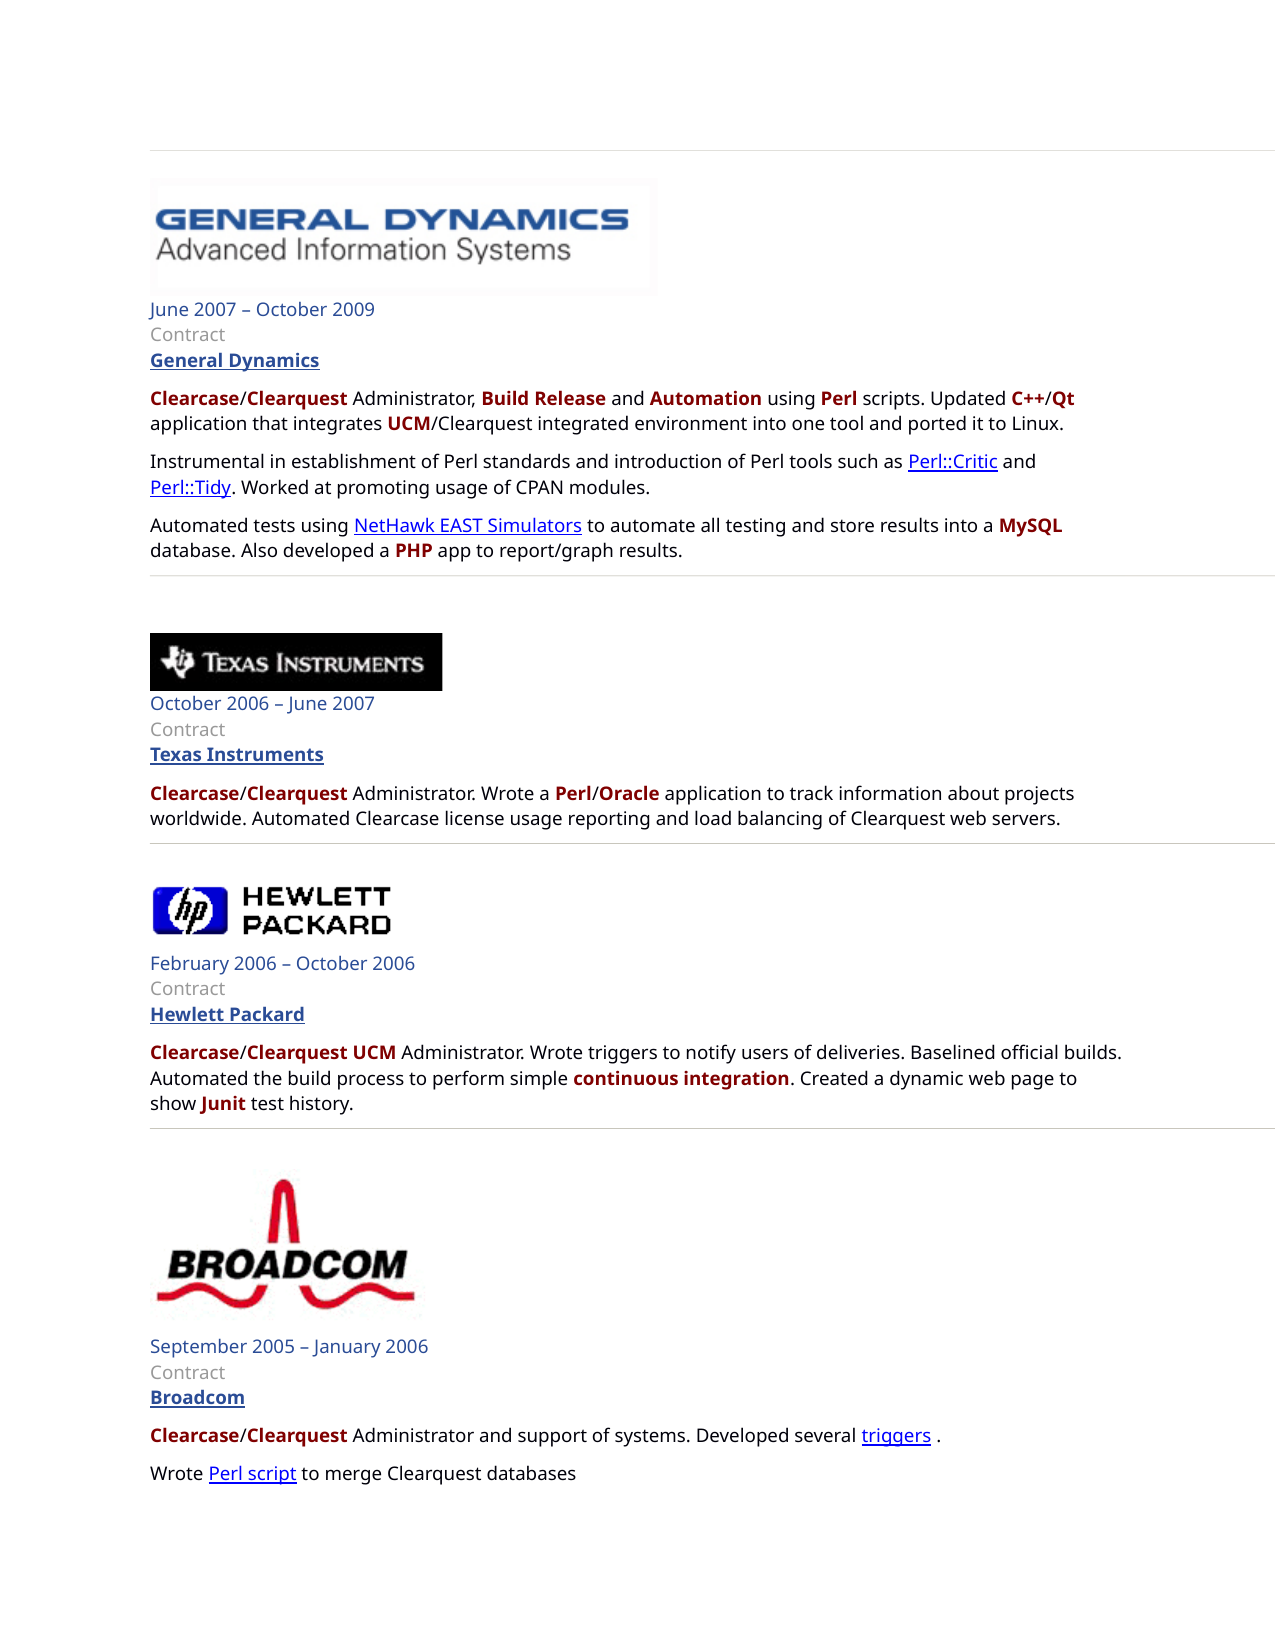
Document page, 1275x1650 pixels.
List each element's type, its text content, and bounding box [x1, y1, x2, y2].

text Wrote Perl script to merge Clearquest databases [150, 1461, 1125, 1486]
picture [150, 884, 394, 938]
text Clearcase/Clearquest Administrator and support of systems. Developed several triggers . [150, 1423, 1125, 1448]
picture [150, 178, 658, 296]
text September 2005 – January 2006 Contract Broadcom [150, 1334, 1125, 1410]
text June 2007 – October 2009 Contract General Dynamics [150, 296, 1125, 372]
text Clearcase/Clearquest Administrator, Build Release and Automation using Perl scripts. Updated C++/Qt application that integrates UCM/Clearquest integrated environment into one tool and ported it to Linux. [150, 385, 1125, 436]
text October 2006 – June 2007 Contract Texas Instruments [150, 691, 1125, 767]
picture [150, 1169, 427, 1322]
text February 2006 – October 2006 Contract Hewlett Packard [150, 950, 1125, 1027]
text Clearcase/Clearquest Administrator. Wrote a Perl/Oracle application to track information about projects worldwide. Automated Clearcase license usage reporting and load balancing of Clearquest web servers. [150, 780, 1125, 831]
text Automated tests using NetHawk EAST Simulators to automate all testing and store results into a MySQL database. Also developed a PHP app to report/graph results. [150, 512, 1125, 563]
text Instrumental in establishment of Perl standards and introduction of Perl tools such as Perl::Critic and Perl::Tidy. Worked at promoting usage of CPAN modules. [150, 448, 1125, 499]
text Clearcase/Clearquest UCM Administrator. Wrote triggers to notify users of deliveries. Baselined official builds. Automated the build process to perform simple continuous integration. Created a dynamic web page to show Junit test history. [150, 1039, 1125, 1116]
picture [150, 633, 443, 691]
